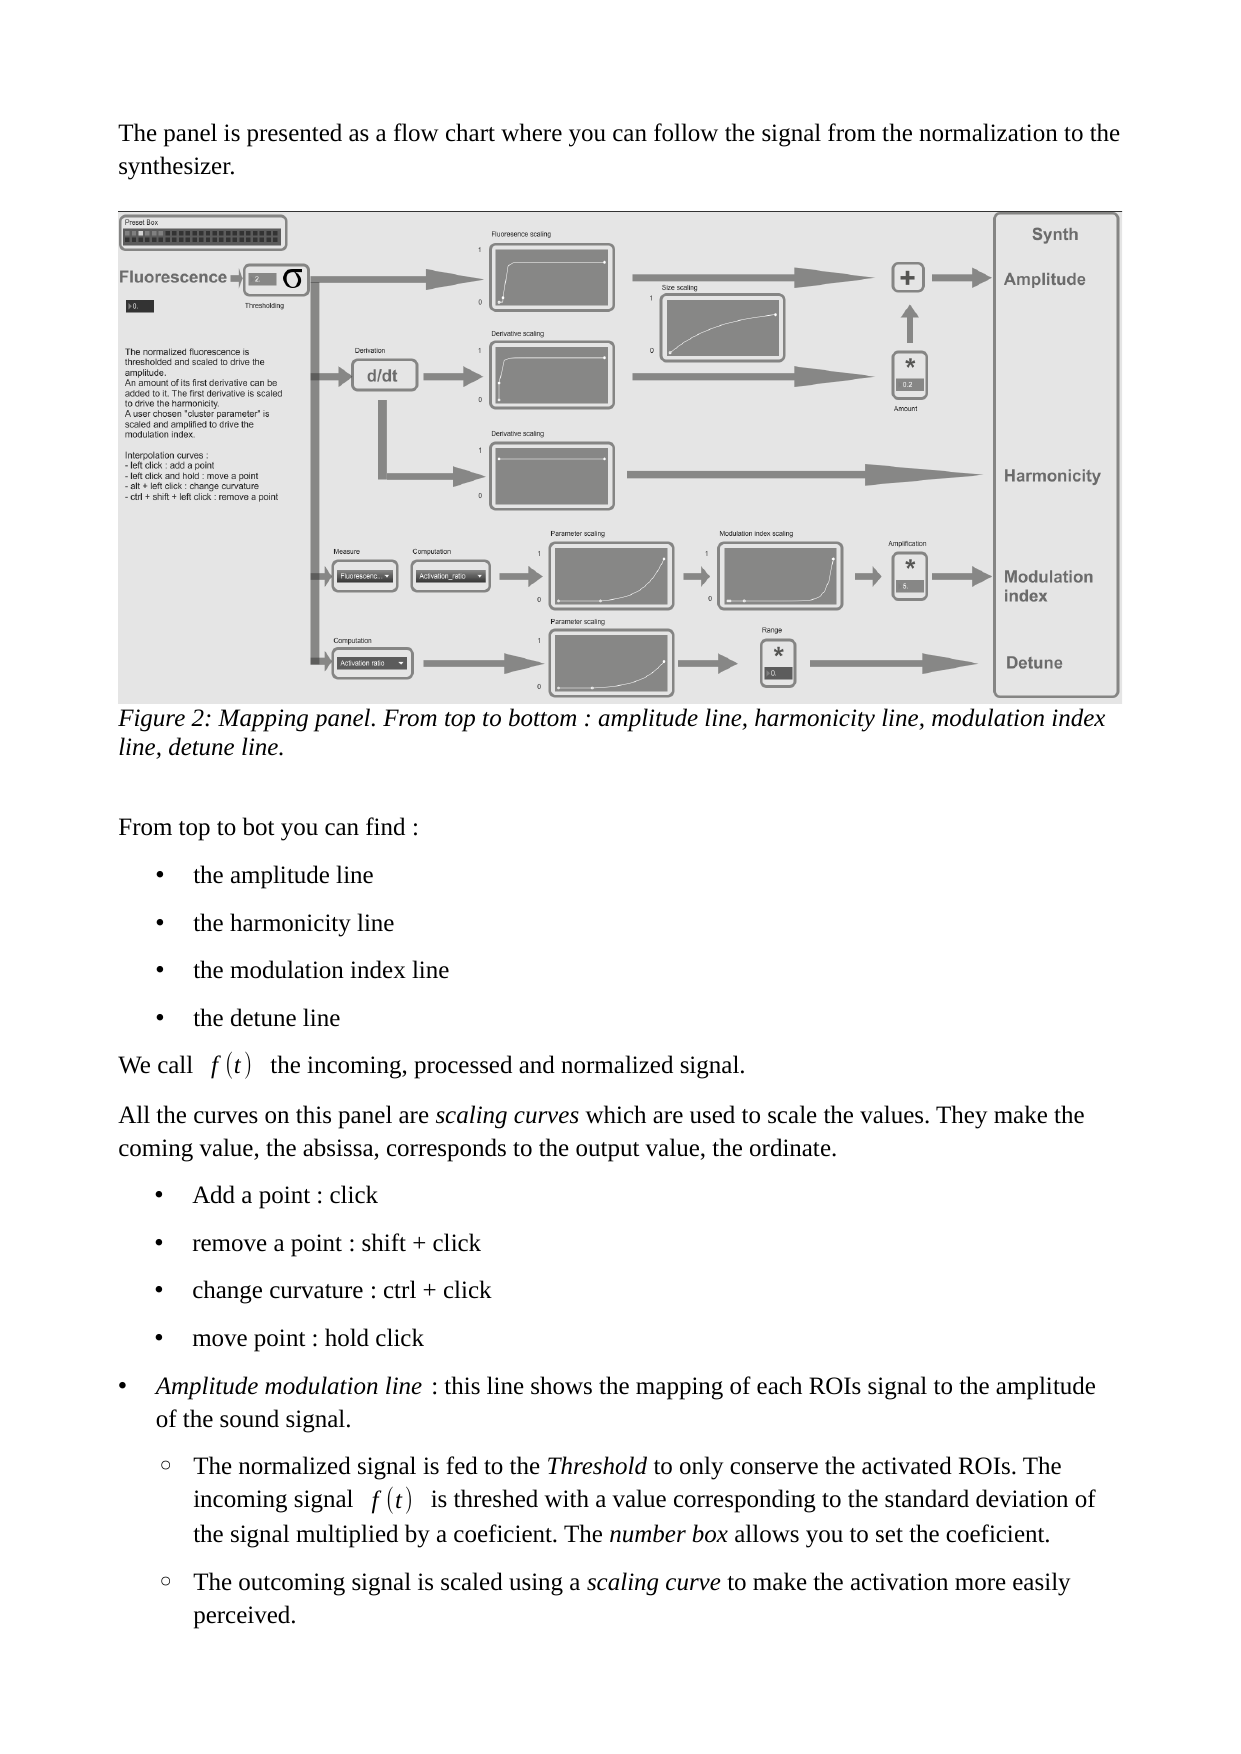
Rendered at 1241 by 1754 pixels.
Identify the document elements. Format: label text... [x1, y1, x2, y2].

list The outcoming signal is scaled using a scaling curve to make the activation more easily perceived. [156, 1567, 1122, 1628]
list change curvature : ctrl + click [154, 1276, 1122, 1304]
list Add a point : click [154, 1180, 1122, 1209]
text We callthe incoming, processed and normalized signal. [118, 1051, 1122, 1081]
list the amplitude line [156, 860, 1122, 889]
text The panel is presented as a flow chart where you can follow the signal from the normalization to the synthesizer. [118, 118, 1122, 180]
text Figure 2: Mapping panel. From top to bottom : amplitude line, harmonicity line, modulation index line, detune line. [118, 704, 1122, 761]
list the harmonicity line [156, 908, 1122, 936]
list Amplitude modulation line : this line shows the mapping of each ROIs signal to the amplitude of the sound signal. [118, 1371, 1122, 1433]
list The normalized signal is fed to the Threshold to only conserve the activated ROIs. The incoming signalis threshed with a value corresponding to the standard deviation of the signal multiplied by a coeficient. The number box allows you to set the coeficient. [156, 1451, 1122, 1548]
picture [118, 211, 1123, 704]
list the detune line [156, 1003, 1122, 1032]
list move point : hold click [154, 1323, 1122, 1352]
text From top to bot you can find : [118, 812, 1122, 841]
list remove a point : shift + click [154, 1228, 1122, 1257]
text All the curves on this panel are scaling curves which are used to scale the values. They make the coming value, the absissa, corresponds to the output value, the ordinate. [118, 1100, 1122, 1162]
list the modulation index line [156, 955, 1122, 984]
